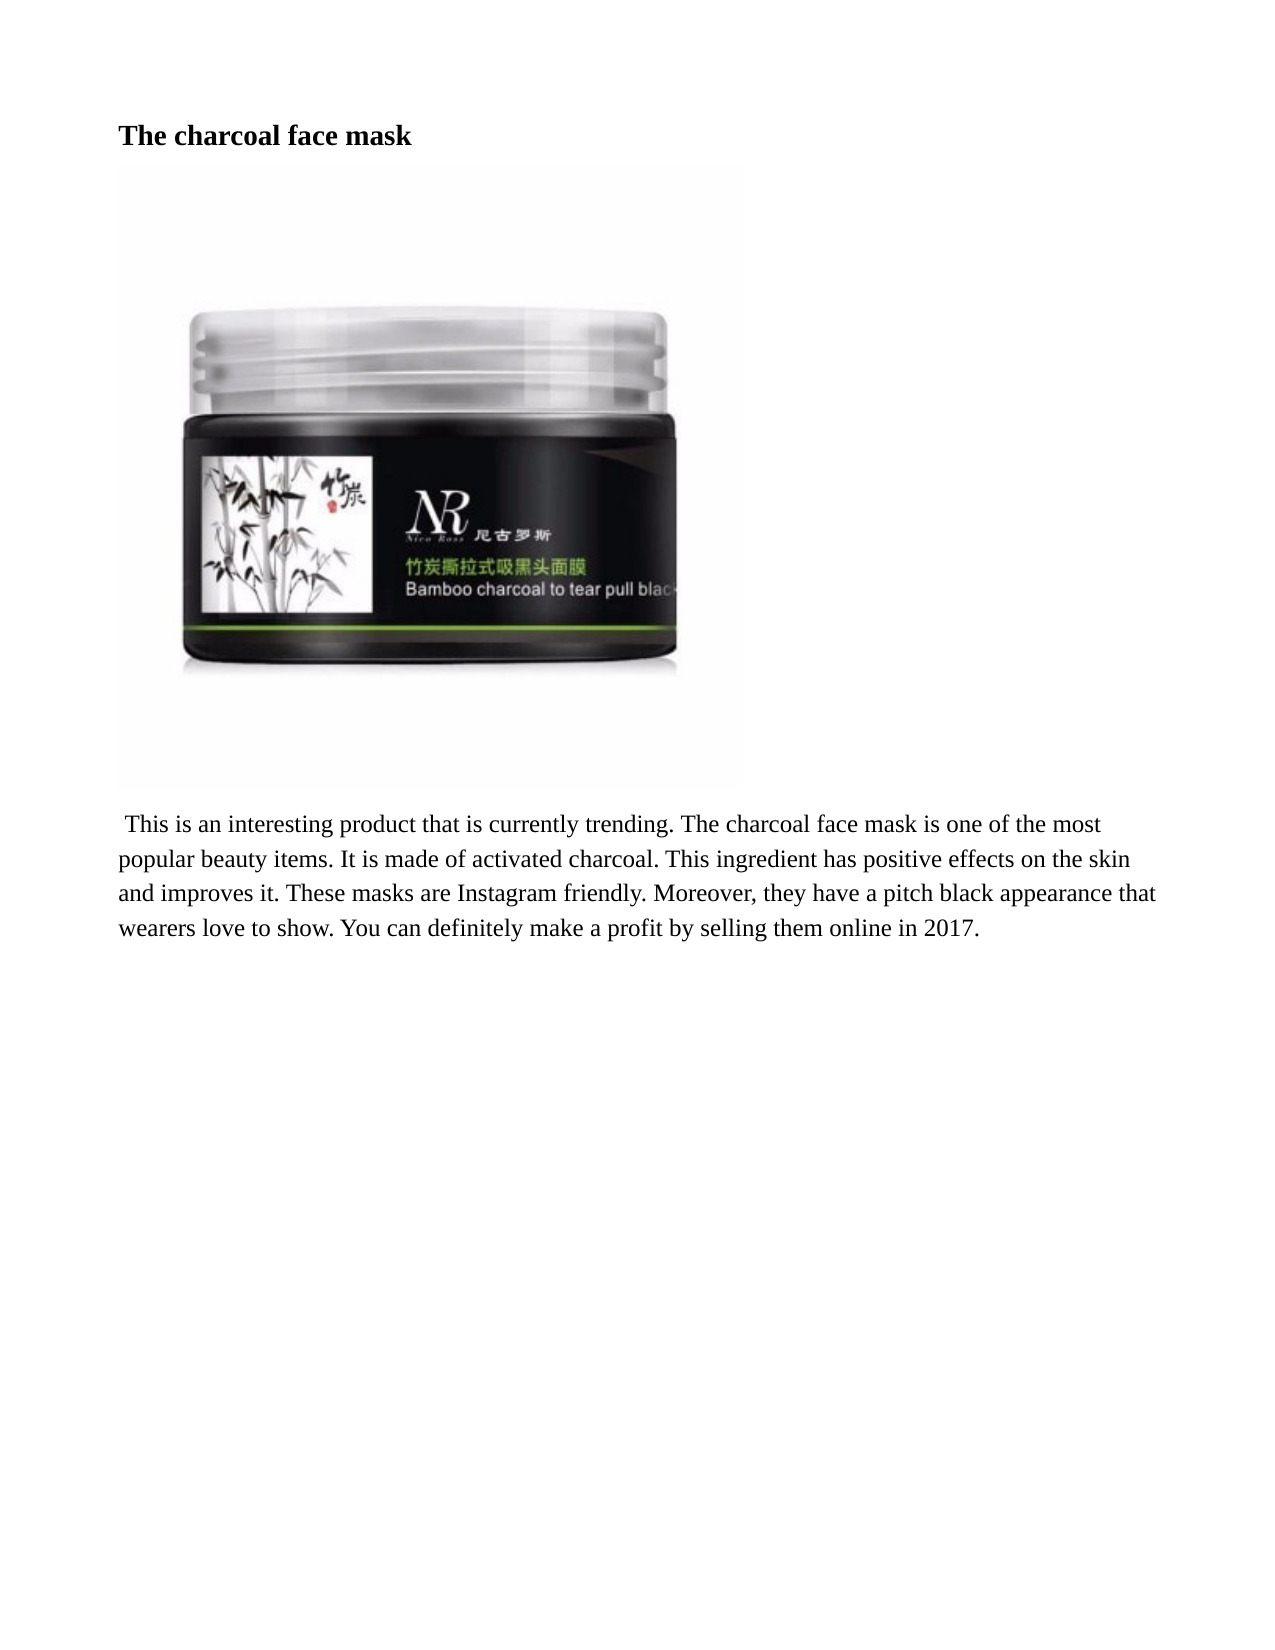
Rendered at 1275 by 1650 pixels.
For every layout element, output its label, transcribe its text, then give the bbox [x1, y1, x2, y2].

picture [118, 164, 744, 790]
text This is an interesting product that is currently trending. The charcoal face mask is one of the most popular beauty items. It is made of activated charcoal. This ingredient has positive effects on the skin and improves it. These masks are Instagram friendly. Moreover, they have a pitch black appearance that wearers love to show. You can definitely make a profit by selling them online in 2017. [118, 809, 1157, 942]
subtitle The charcoal face mask [118, 118, 1157, 152]
